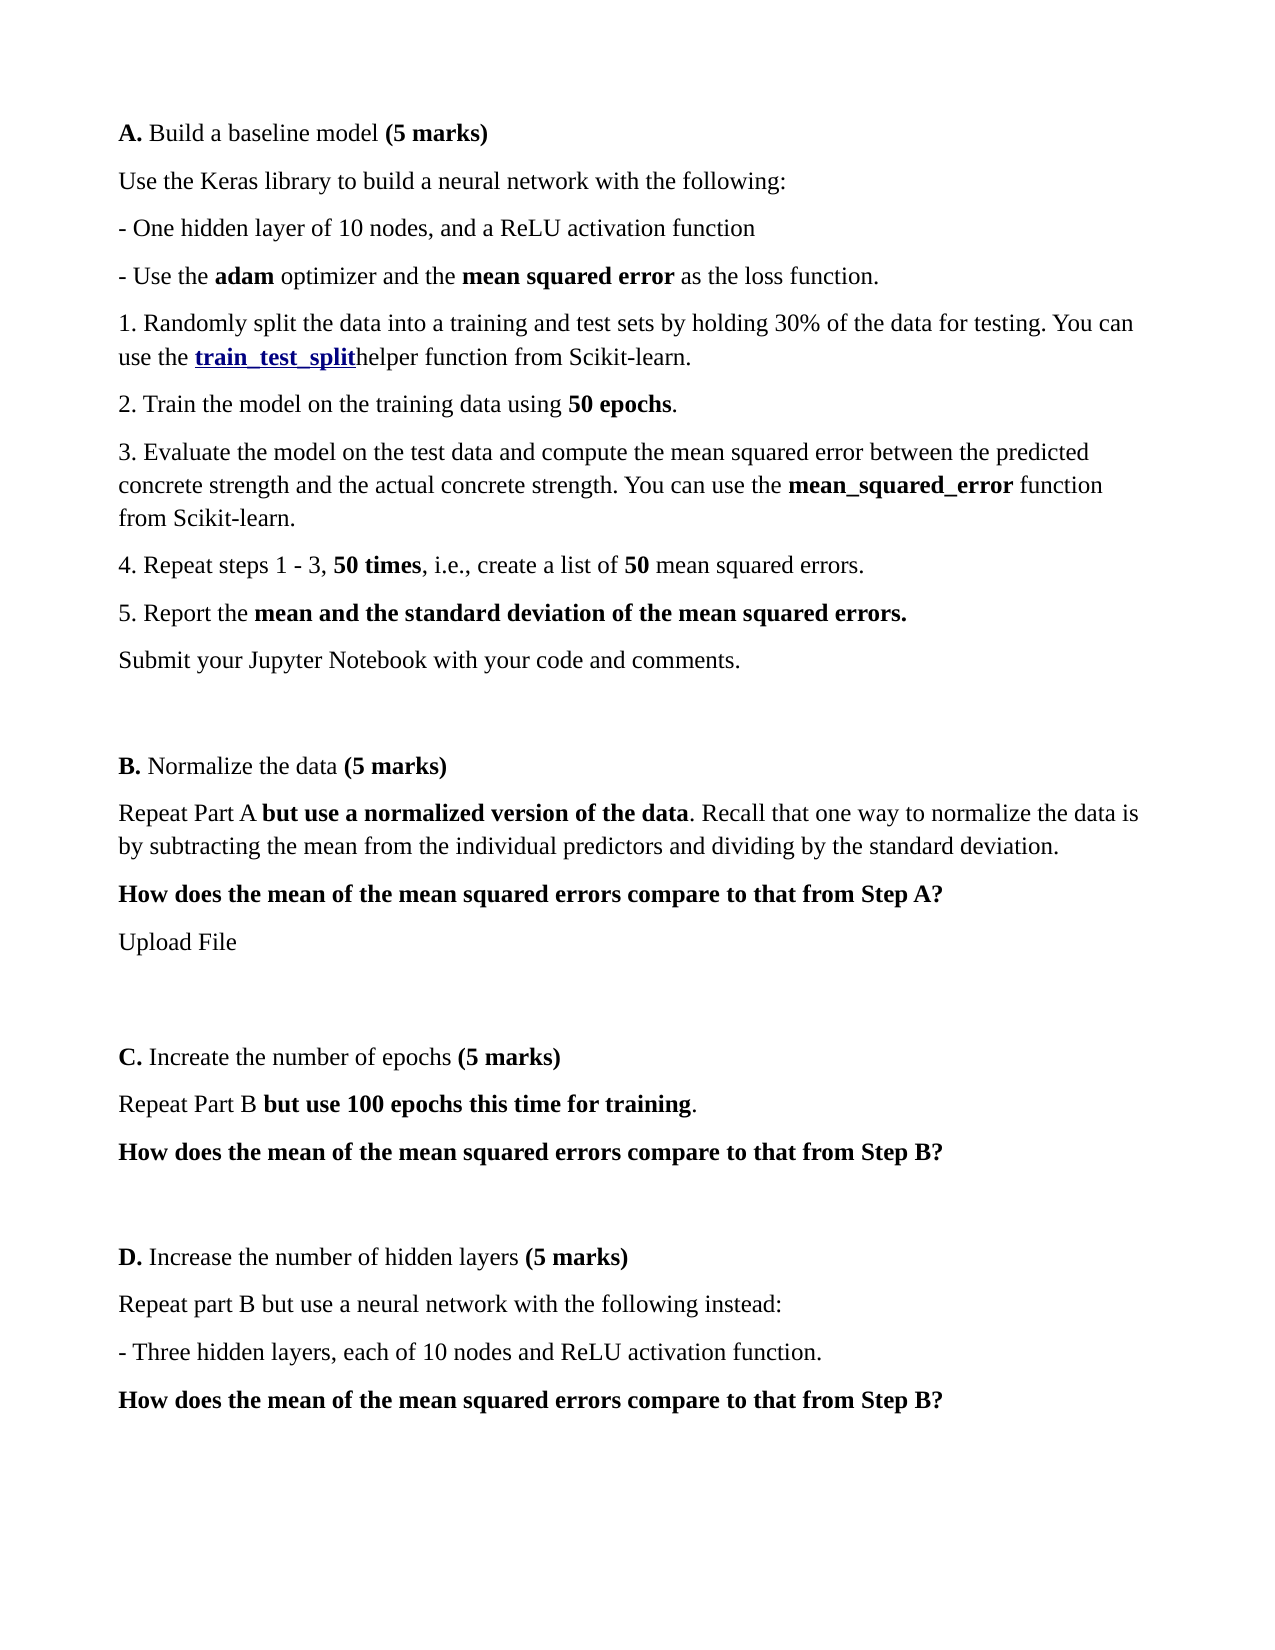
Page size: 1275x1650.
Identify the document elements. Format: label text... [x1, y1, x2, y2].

text Submit your Jupyter Notebook with your code and comments. [118, 646, 1157, 674]
text C. Increate the number of epochs (5 marks) [118, 1042, 1157, 1070]
text How does the mean of the mean squared errors compare to that from Step A? [118, 879, 1157, 908]
text D. Increase the number of hidden layers (5 marks) [118, 1242, 1157, 1271]
text A. Build a baseline model (5 marks) [118, 118, 1157, 147]
text - One hidden layer of 10 nodes, and a ReLU activation function [118, 213, 1157, 242]
text How does the mean of the mean squared errors compare to that from Step B? [118, 1137, 1157, 1166]
text Upload File [118, 927, 1157, 955]
text - Use the adam optimizer and the mean squared error as the loss function. [118, 261, 1157, 290]
text - Three hidden layers, each of 10 nodes and ReLU activation function. [118, 1337, 1157, 1366]
text 1. Randomly split the data into a training and test sets by holding 30% of the data for testing. You can use the train_test_splithelper function from Scikit-learn. [118, 308, 1157, 370]
text 4. Repeat steps 1 - 3, 50 times, i.e., create a list of 50 mean squared errors. [118, 550, 1157, 579]
text Repeat part B but use a neural network with the following instead: [118, 1289, 1157, 1318]
text B. Normalize the data (5 marks) [118, 751, 1157, 779]
text Repeat Part A but use a normalized version of the data. Recall that one way to normalize the data is by subtracting the mean from the individual predictors and dividing by the standard deviation. [118, 798, 1157, 860]
text 2. Train the model on the training data using 50 epochs. [118, 389, 1157, 418]
text 5. Report the mean and the standard deviation of the mean squared errors. [118, 598, 1157, 627]
text Use the Keras library to build a neural network with the following: [118, 166, 1157, 194]
text Repeat Part B but use 100 epochs this time for training. [118, 1089, 1157, 1118]
text How does the mean of the mean squared errors compare to that from Step B? [118, 1385, 1157, 1413]
text 3. Evaluate the model on the test data and compute the mean squared error between the predicted concrete strength and the actual concrete strength. You can use the mean_squared_error function from Scikit-learn. [118, 437, 1157, 532]
